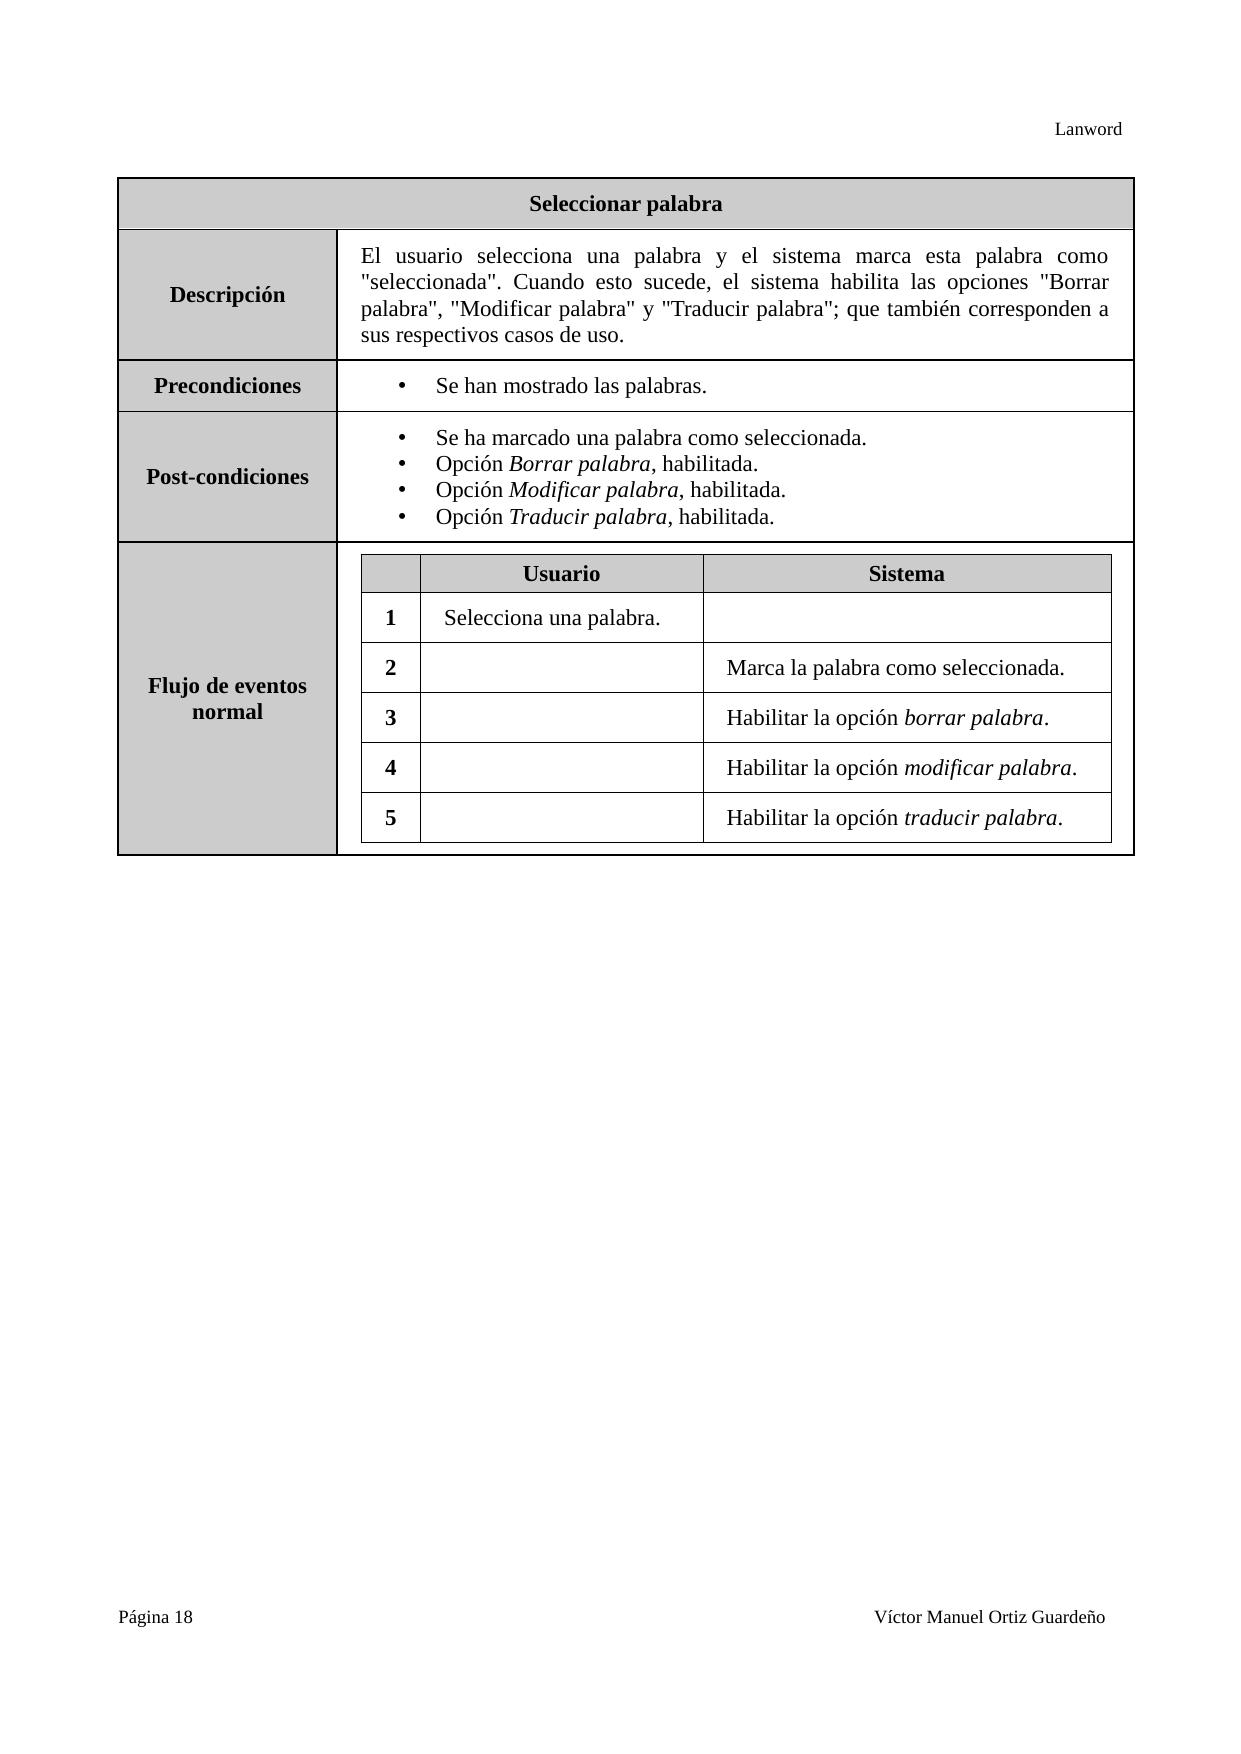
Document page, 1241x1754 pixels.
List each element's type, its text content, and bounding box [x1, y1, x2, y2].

table_cell Marca la palabra como seleccionada. [704, 643, 1111, 692]
table_cell Habilitar la opción traducir palabra. [704, 793, 1111, 842]
table_cell Flujo de eventos normal [119, 543, 336, 854]
table_cell 1 [362, 593, 420, 642]
table_header [362, 555, 420, 592]
table_header Sistema [704, 555, 1111, 592]
table_cell Precondiciones [119, 361, 336, 411]
table_cell [338, 543, 1133, 854]
table_cell [421, 693, 703, 742]
table_cell [421, 643, 703, 692]
table_cell Habilitar la opción modificar palabra. [704, 743, 1111, 792]
table_cell 5 [362, 793, 420, 842]
table_cell [421, 743, 703, 792]
table_cell Habilitar la opción borrar palabra. [704, 693, 1111, 742]
table_cell 2 [362, 643, 420, 692]
table_cell 4 [362, 743, 420, 792]
table_cell 3 [362, 693, 420, 742]
table_cell El usuario selecciona una palabra y el sistema marca esta palabra como "seleccionada". Cuando esto sucede, el sistema habilita las opciones "Borrar palabra", "Modificar palabra" y "Traducir palabra"; que también corresponden a sus respectivos casos de uso. [338, 230, 1133, 359]
table_cell Se ha marcado una palabra como seleccionada. Opción Borrar palabra, habilitada. Opción Modificar palabra, habilitada. Opción Traducir palabra, habilitada. [338, 412, 1133, 541]
table_cell Selecciona una palabra. [421, 593, 703, 642]
table_header Seleccionar palabra [119, 179, 1133, 228]
table_cell Post-condiciones [119, 412, 336, 541]
table_header Usuario [421, 555, 703, 592]
table_cell Descripción [119, 230, 336, 359]
table_cell [421, 793, 703, 842]
table_cell [704, 593, 1111, 642]
table_cell Se han mostrado las palabras. [338, 361, 1133, 411]
